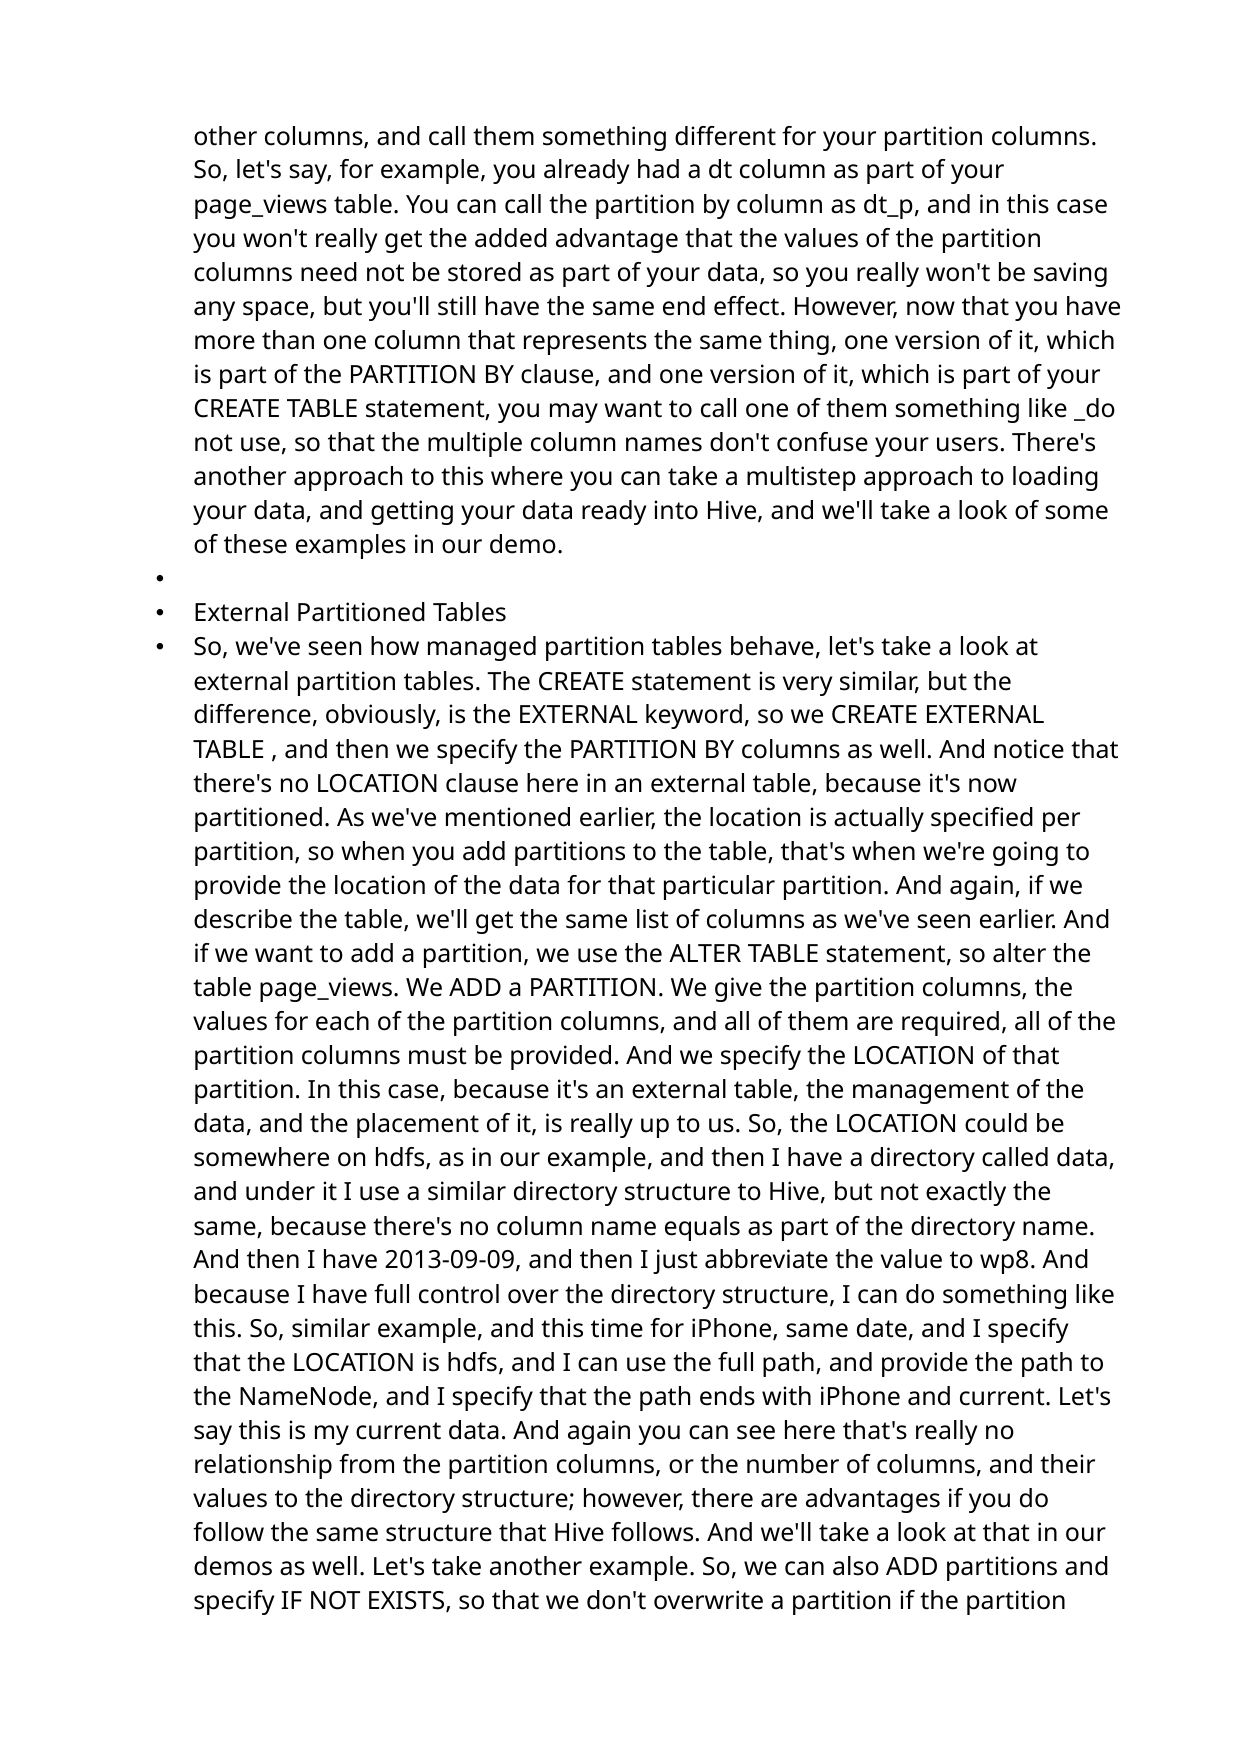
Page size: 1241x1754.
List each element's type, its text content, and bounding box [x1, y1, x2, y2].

list External Partitioned Tables [156, 595, 1122, 629]
list So, we've seen how managed partition tables behave, let's take a look at external partition tables. The CREATE statement is very similar, but the difference, obviously, is the EXTERNAL keyword, so we CREATE EXTERNAL TABLE , and then we specify the PARTITION BY columns as well. And notice that there's no LOCATION clause here in an external table, because it's now partitioned. As we've mentioned earlier, the location is actually specified per partition, so when you add partitions to the table, that's when we're going to provide the location of the data for that particular partition. And again, if we describe the table, we'll get the same list of columns as we've seen earlier. And if we want to add a partition, we use the ALTER TABLE statement, so alter the table page_views. We ADD a PARTITION. We give the partition columns, the values for each of the partition columns, and all of them are required, all of the partition columns must be provided. And we specify the LOCATION of that partition. In this case, because it's an external table, the management of the data, and the placement of it, is really up to us. So, the LOCATION could be somewhere on hdfs, as in our example, and then I have a directory called data, and under it I use a similar directory structure to Hive, but not exactly the same, because there's no column name equals as part of the directory name. And then I have 2013-09-09, and then I just abbreviate the value to wp8. And because I have full control over the directory structure, I can do something like this. So, similar example, and this time for iPhone, same date, and I specify that the LOCATION is hdfs, and I can use the full path, and provide the path to the NameNode, and I specify that the path ends with iPhone and current. Let's say this is my current data. And again you can see here that's really no relationship from the partition columns, or the number of columns, and their values to the directory structure; however, there are advantages if you do follow the same structure that Hive follows. And we'll take a look at that in our demos as well. Let's take another example. So, we can also ADD partitions and specify IF NOT EXISTS, so that we don't overwrite a partition if the partition [156, 629, 1122, 1617]
list other columns, and call them something different for your partition columns. So, let's say, for example, you already had a dt column as part of your page_views table. You can call the partition by column as dt_p, and in this case you won't really get the added advantage that the values of the partition columns need not be stored as part of your data, so you really won't be saving any space, but you'll still have the same end effect. However, now that you have more than one column that represents the same thing, one version of it, which is part of the PARTITION BY clause, and one version of it, which is part of your CREATE TABLE statement, you may want to call one of them something like _do not use, so that the multiple column names don't confuse your users. There's another approach to this where you can take a multistep approach to loading your data, and getting your data ready into Hive, and we'll take a look of some of these examples in our demo. [156, 118, 1122, 561]
